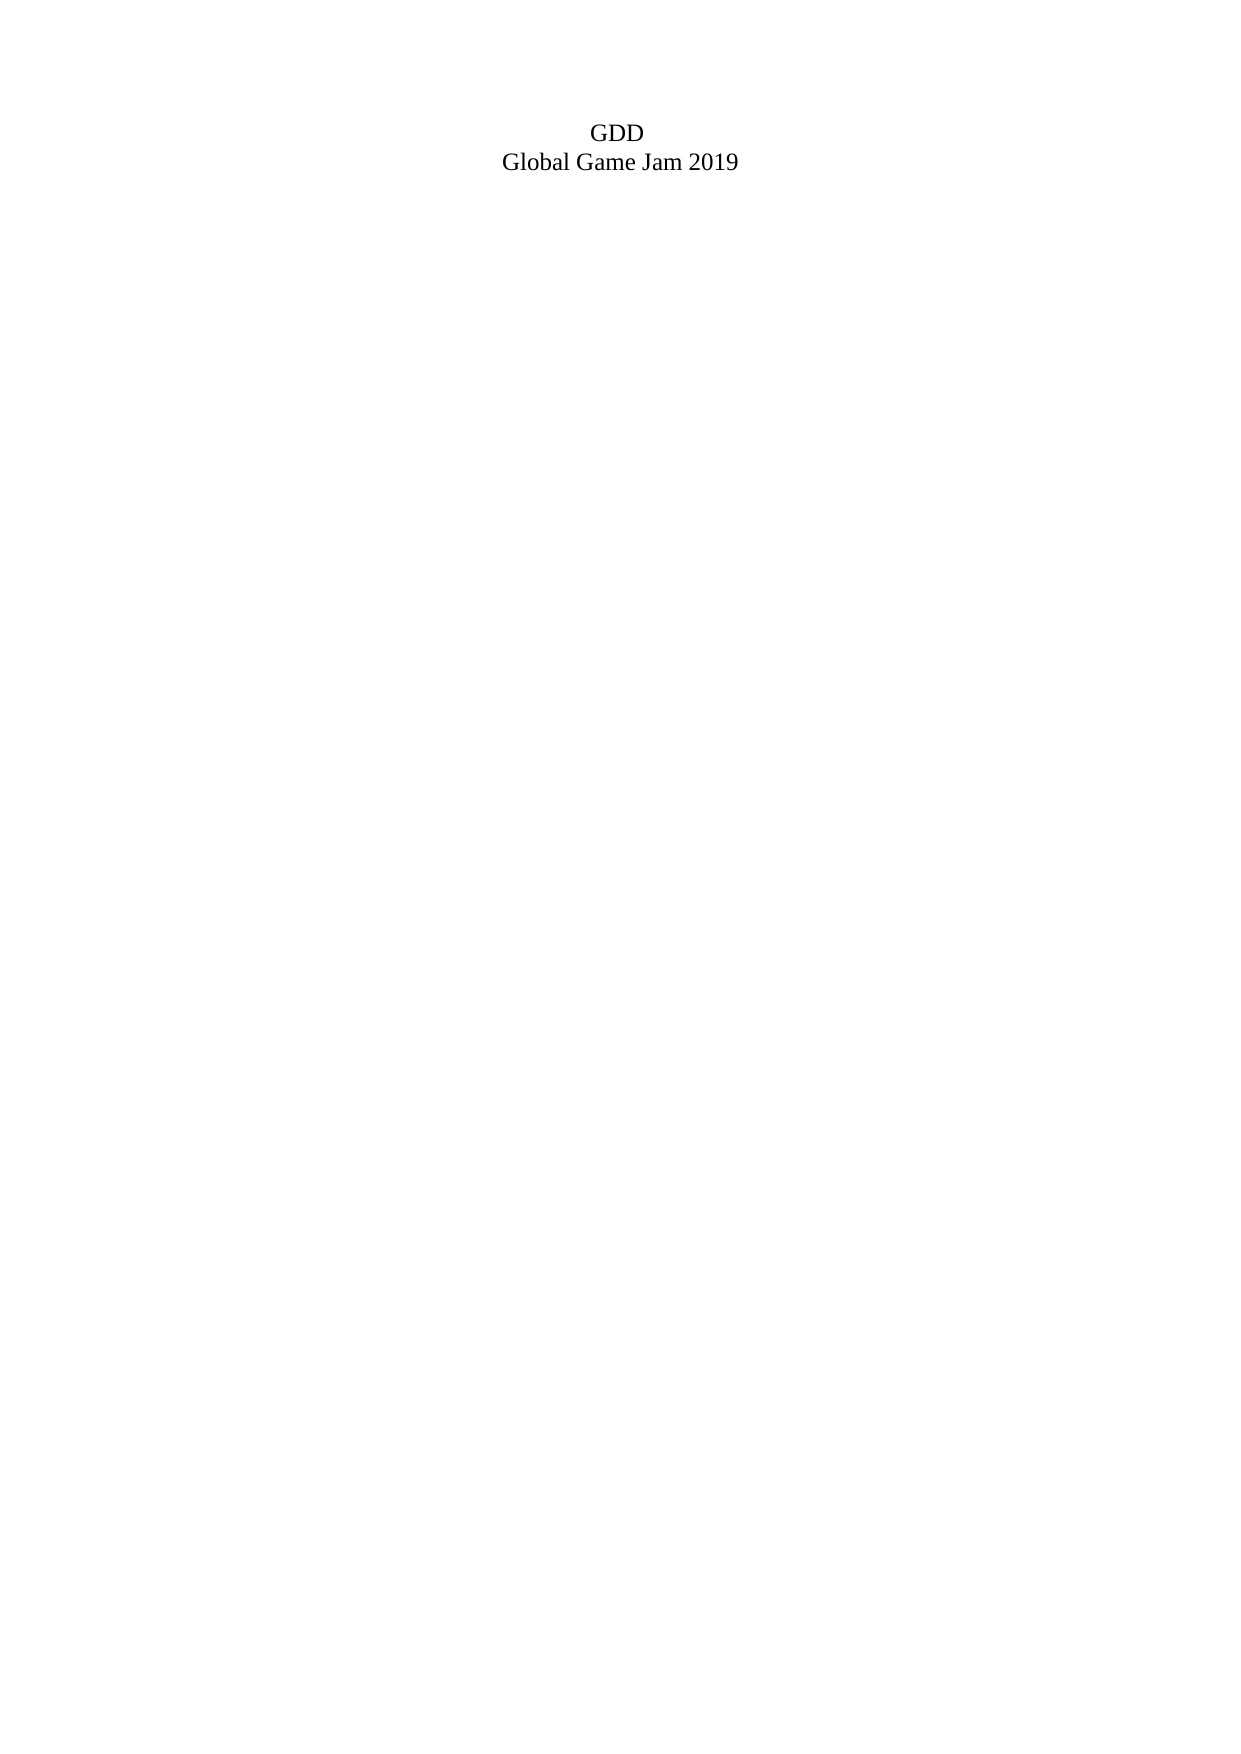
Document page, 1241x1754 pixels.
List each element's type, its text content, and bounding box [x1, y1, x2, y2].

text GDD [118, 118, 1122, 147]
text Global Game Jam 2019 [118, 147, 1122, 176]
